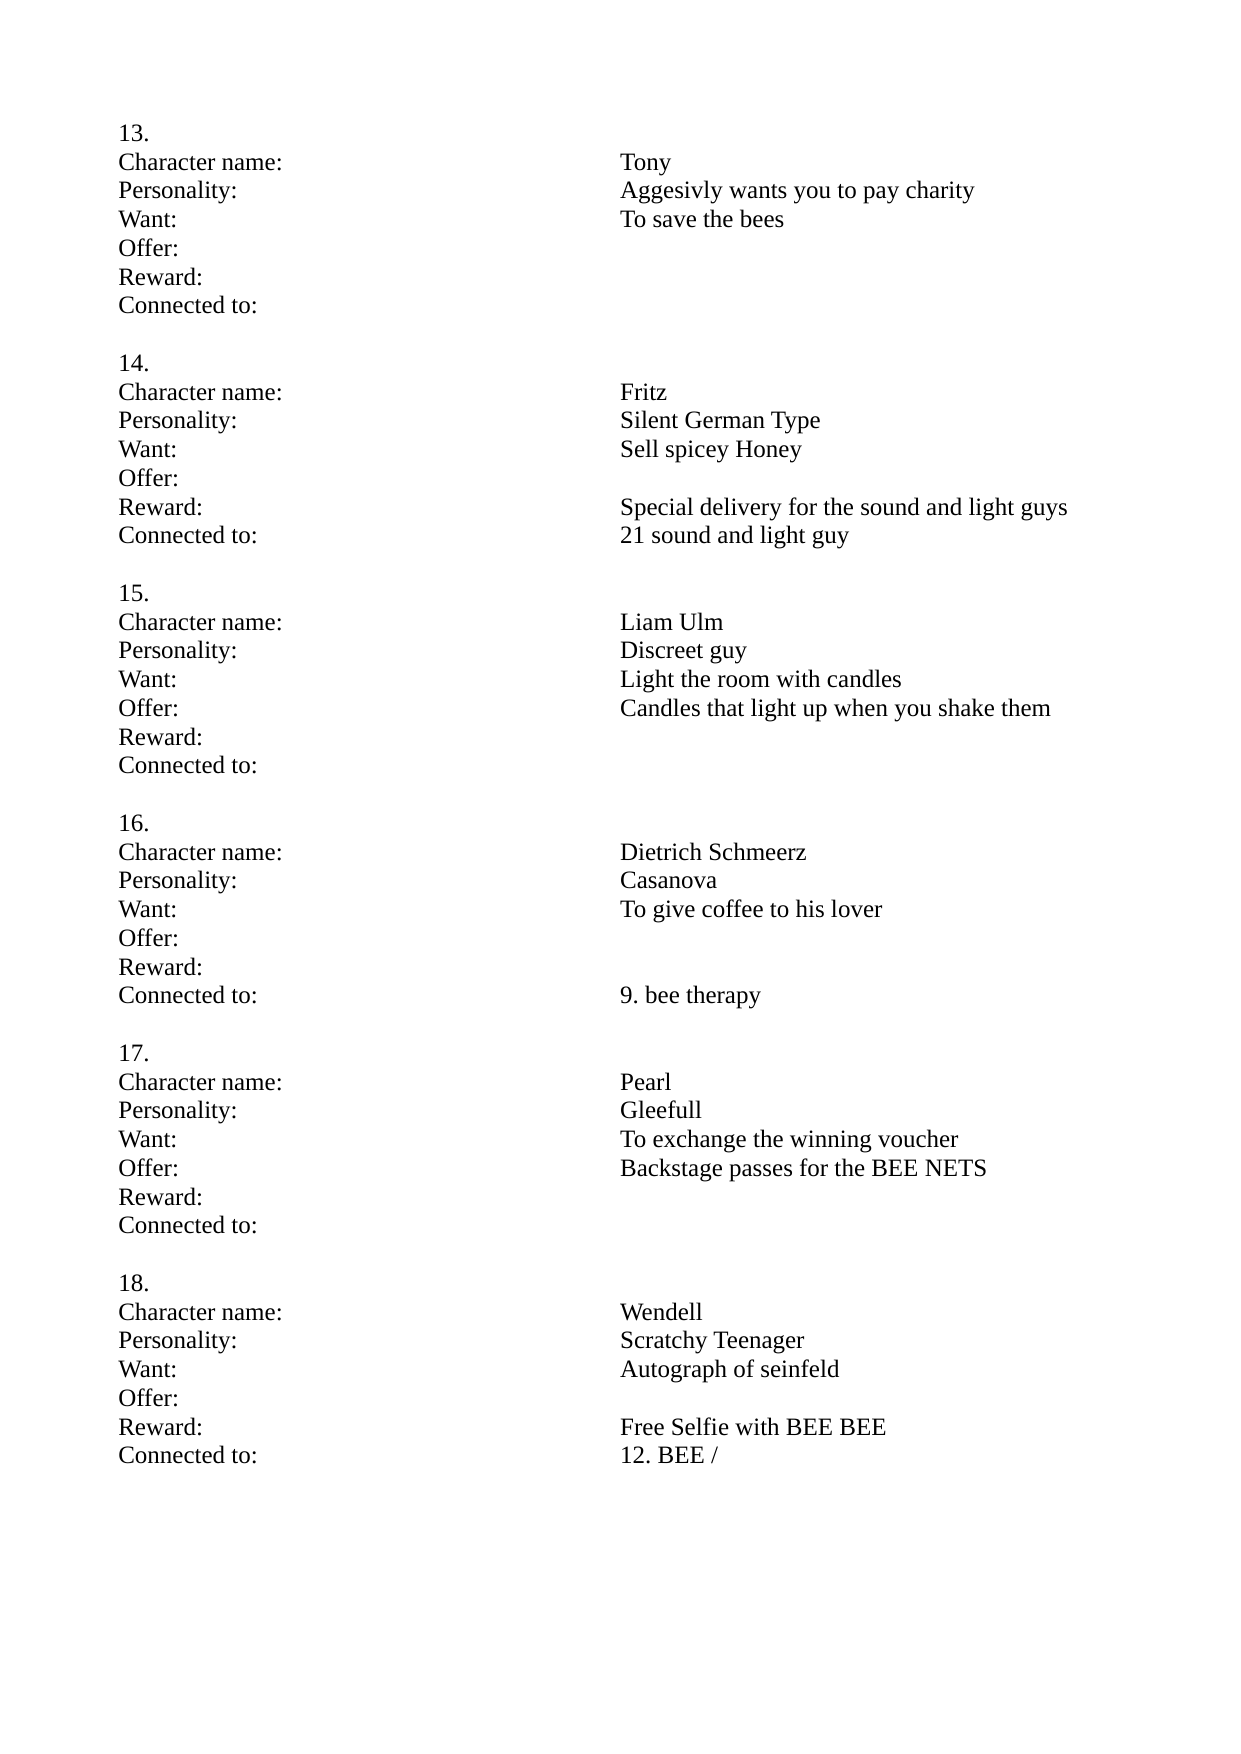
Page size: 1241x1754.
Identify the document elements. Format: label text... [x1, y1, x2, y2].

table_cell Candles that light up when you shake them [620, 693, 1122, 722]
text 13. [118, 118, 1122, 147]
table_cell Reward: [118, 492, 620, 521]
table_cell Connected to: [118, 1441, 620, 1469]
table_cell Sell spicey Honey [620, 434, 1122, 463]
table_header Wendell [620, 1297, 1122, 1326]
table_cell Casanova [620, 866, 1122, 894]
table_cell Gleefull [620, 1096, 1122, 1124]
table_cell Personality: [118, 866, 620, 894]
table_cell Personality: [118, 176, 620, 204]
table_header Character name: [118, 837, 620, 866]
table_cell Reward: [118, 1412, 620, 1441]
table_cell Aggesivly wants you to pay charity [620, 176, 1122, 204]
table_cell [620, 463, 1122, 492]
table_cell 21 sound and light guy [620, 521, 1122, 549]
table_cell [620, 751, 1122, 779]
table_cell Connected to: [118, 521, 620, 549]
table_header Character name: [118, 147, 620, 176]
table_cell Want: [118, 1354, 620, 1383]
table_cell Offer: [118, 463, 620, 492]
table_cell Discreet guy [620, 636, 1122, 664]
table_cell Light the room with candles [620, 664, 1122, 693]
table_header Dietrich Schmeerz [620, 837, 1122, 866]
table_cell Personality: [118, 1096, 620, 1124]
table_cell Autograph of seinfeld [620, 1354, 1122, 1383]
table_cell To give coffee to his lover [620, 894, 1122, 923]
table_cell [620, 722, 1122, 751]
table_cell [620, 1383, 1122, 1412]
table_cell [620, 291, 1122, 319]
table_cell Connected to: [118, 751, 620, 779]
table_header Liam Ulm [620, 607, 1122, 636]
table_cell Personality: [118, 636, 620, 664]
table_cell 9. bee therapy [620, 981, 1122, 1009]
table_cell Silent German Type [620, 406, 1122, 434]
table_cell Personality: [118, 1326, 620, 1354]
table_cell Backstage passes for the BEE NETS [620, 1153, 1122, 1182]
table_header Fritz [620, 377, 1122, 406]
table_header Tony [620, 147, 1122, 176]
table_cell Offer: [118, 1153, 620, 1182]
table_cell Reward: [118, 1182, 620, 1211]
table_header Pearl [620, 1067, 1122, 1096]
table_cell Connected to: [118, 291, 620, 319]
table_cell [620, 923, 1122, 952]
table_header Character name: [118, 1297, 620, 1326]
table_cell Want: [118, 1124, 620, 1153]
table_cell Want: [118, 434, 620, 463]
table_header Character name: [118, 1067, 620, 1096]
table_cell Connected to: [118, 1211, 620, 1239]
text 15. [118, 578, 1122, 607]
table_cell Offer: [118, 1383, 620, 1412]
table_cell [620, 233, 1122, 262]
table_cell Offer: [118, 923, 620, 952]
table_cell To exchange the winning voucher [620, 1124, 1122, 1153]
table_cell [620, 1211, 1122, 1239]
table_cell Special delivery for the sound and light guys [620, 492, 1122, 521]
table_cell Personality: [118, 406, 620, 434]
table_header Character name: [118, 607, 620, 636]
table_cell Free Selfie with BEE BEE [620, 1412, 1122, 1441]
table_cell Want: [118, 204, 620, 233]
table_cell Scratchy Teenager [620, 1326, 1122, 1354]
table_cell [620, 952, 1122, 981]
table_cell [620, 1182, 1122, 1211]
table_header Character name: [118, 377, 620, 406]
table_cell [620, 262, 1122, 291]
table_cell Offer: [118, 233, 620, 262]
table_cell Offer: [118, 693, 620, 722]
text 17. [118, 1038, 1122, 1067]
text 18. [118, 1268, 1122, 1297]
table_cell Want: [118, 664, 620, 693]
table_cell To save the bees [620, 204, 1122, 233]
text 16. [118, 808, 1122, 837]
table_cell 12. BEE / [620, 1441, 1122, 1469]
table_cell Want: [118, 894, 620, 923]
table_cell Reward: [118, 262, 620, 291]
table_cell Reward: [118, 722, 620, 751]
table_cell Connected to: [118, 981, 620, 1009]
table_cell Reward: [118, 952, 620, 981]
text 14. [118, 348, 1122, 377]
